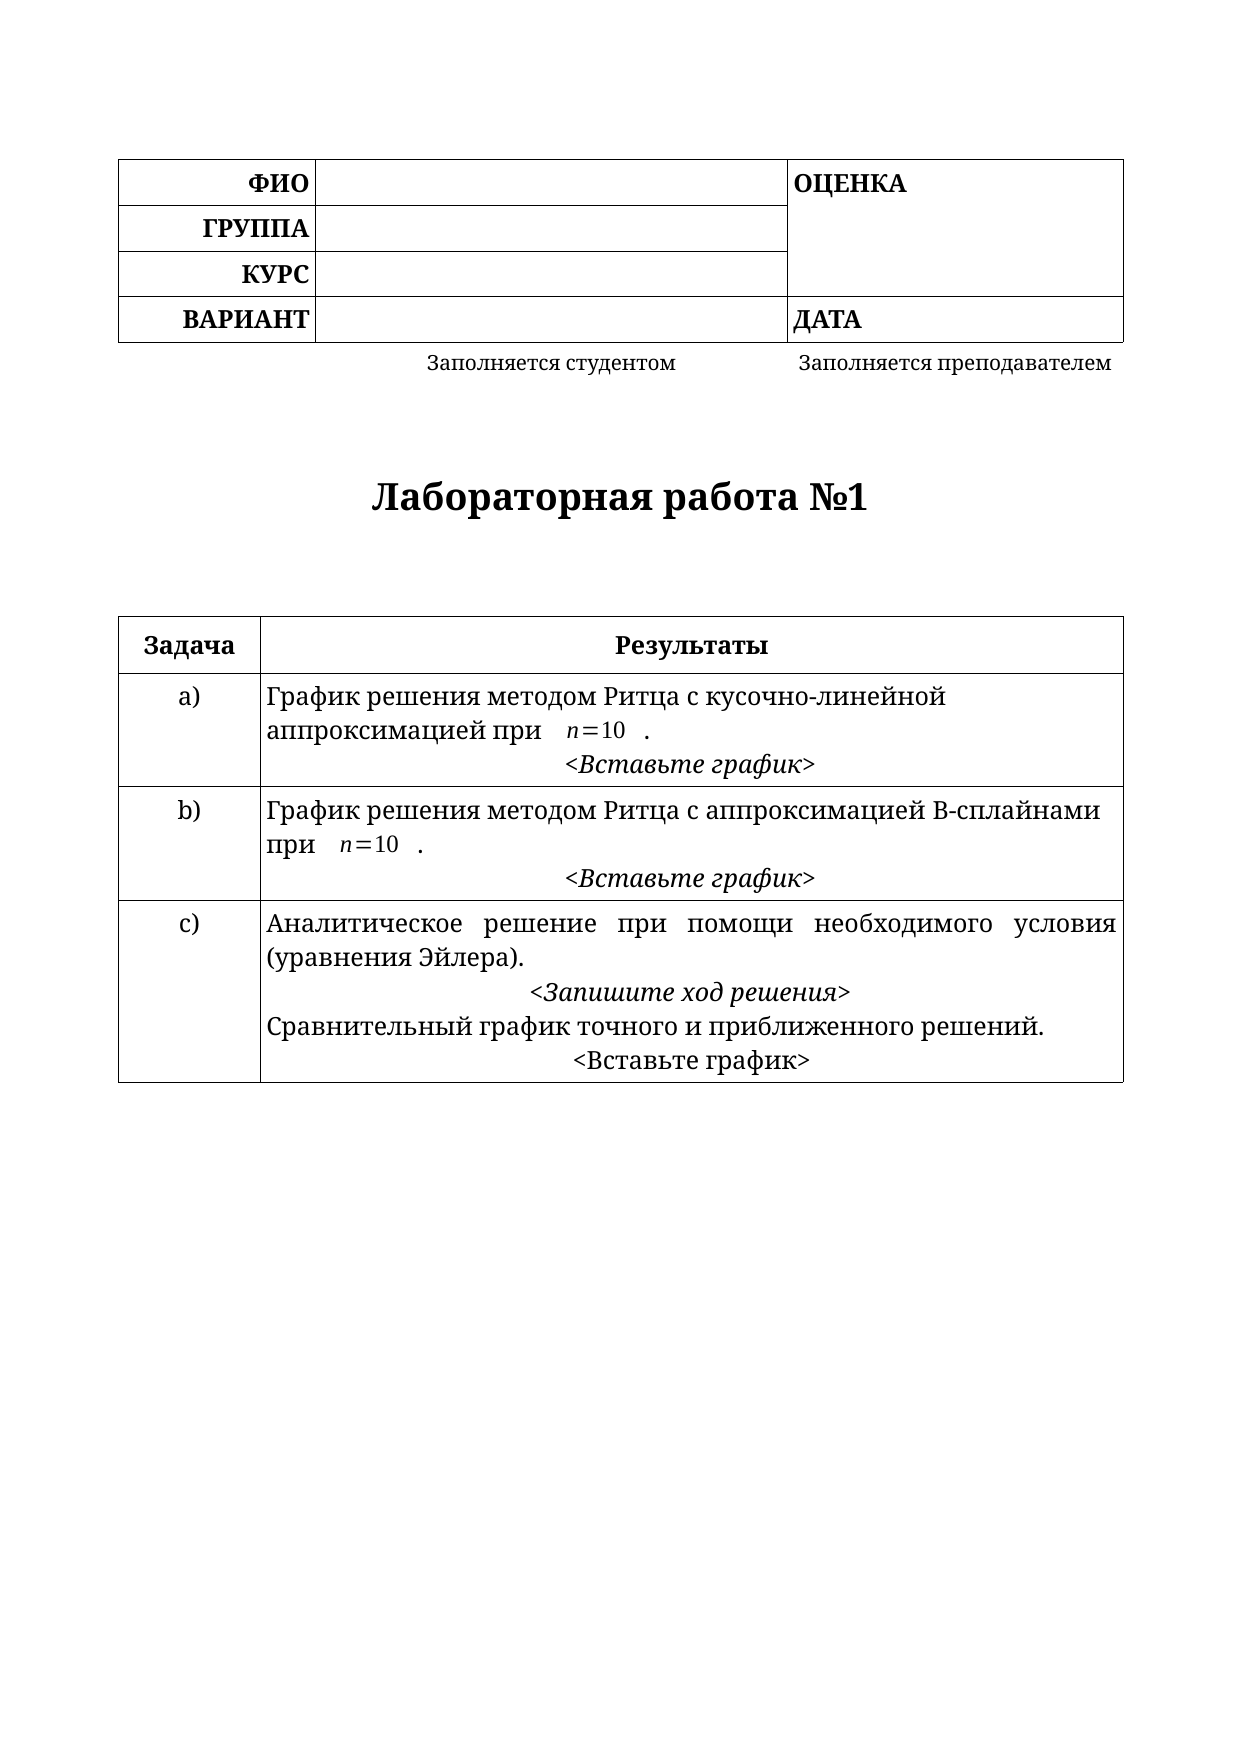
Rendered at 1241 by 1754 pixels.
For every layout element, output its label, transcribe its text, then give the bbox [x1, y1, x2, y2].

table_cell [316, 252, 787, 296]
table_header ФИО [119, 160, 315, 205]
table_cell [316, 206, 787, 251]
table_header Результаты [261, 617, 1123, 673]
text Лабораторная работа №1 [118, 470, 1122, 521]
table_cell Заполняется студентом [315, 343, 787, 388]
table_cell График решения методом Ритца с аппроксимацией B-сплайнами при . <Вставьте график> [261, 787, 1123, 900]
table_cell Заполняется преподавателем [788, 343, 1123, 388]
table_header ОЦЕНКА [788, 160, 1123, 296]
table_cell ГРУППА [119, 206, 315, 251]
table_cell b) [119, 787, 260, 900]
table_cell [316, 297, 787, 342]
table_cell ВАРИАНТ [119, 297, 315, 342]
table_cell КУРС [119, 252, 315, 296]
table_cell Аналитическое решение при помощи необходимого условия (уравнения Эйлера). <Запишите ход решения> Сравнительный график точного и приближенного решений. <Вставьте график> [261, 901, 1123, 1082]
table_cell [118, 343, 315, 388]
table_cell c) [119, 901, 260, 1082]
table_cell ДАТА [788, 297, 1123, 342]
table_header [316, 160, 787, 205]
table_cell a) [119, 674, 260, 786]
table_header Задача [119, 617, 260, 673]
table_cell График решения методом Ритца с кусочно-линейной аппроксимацией при . <Вставьте график> [261, 674, 1123, 786]
